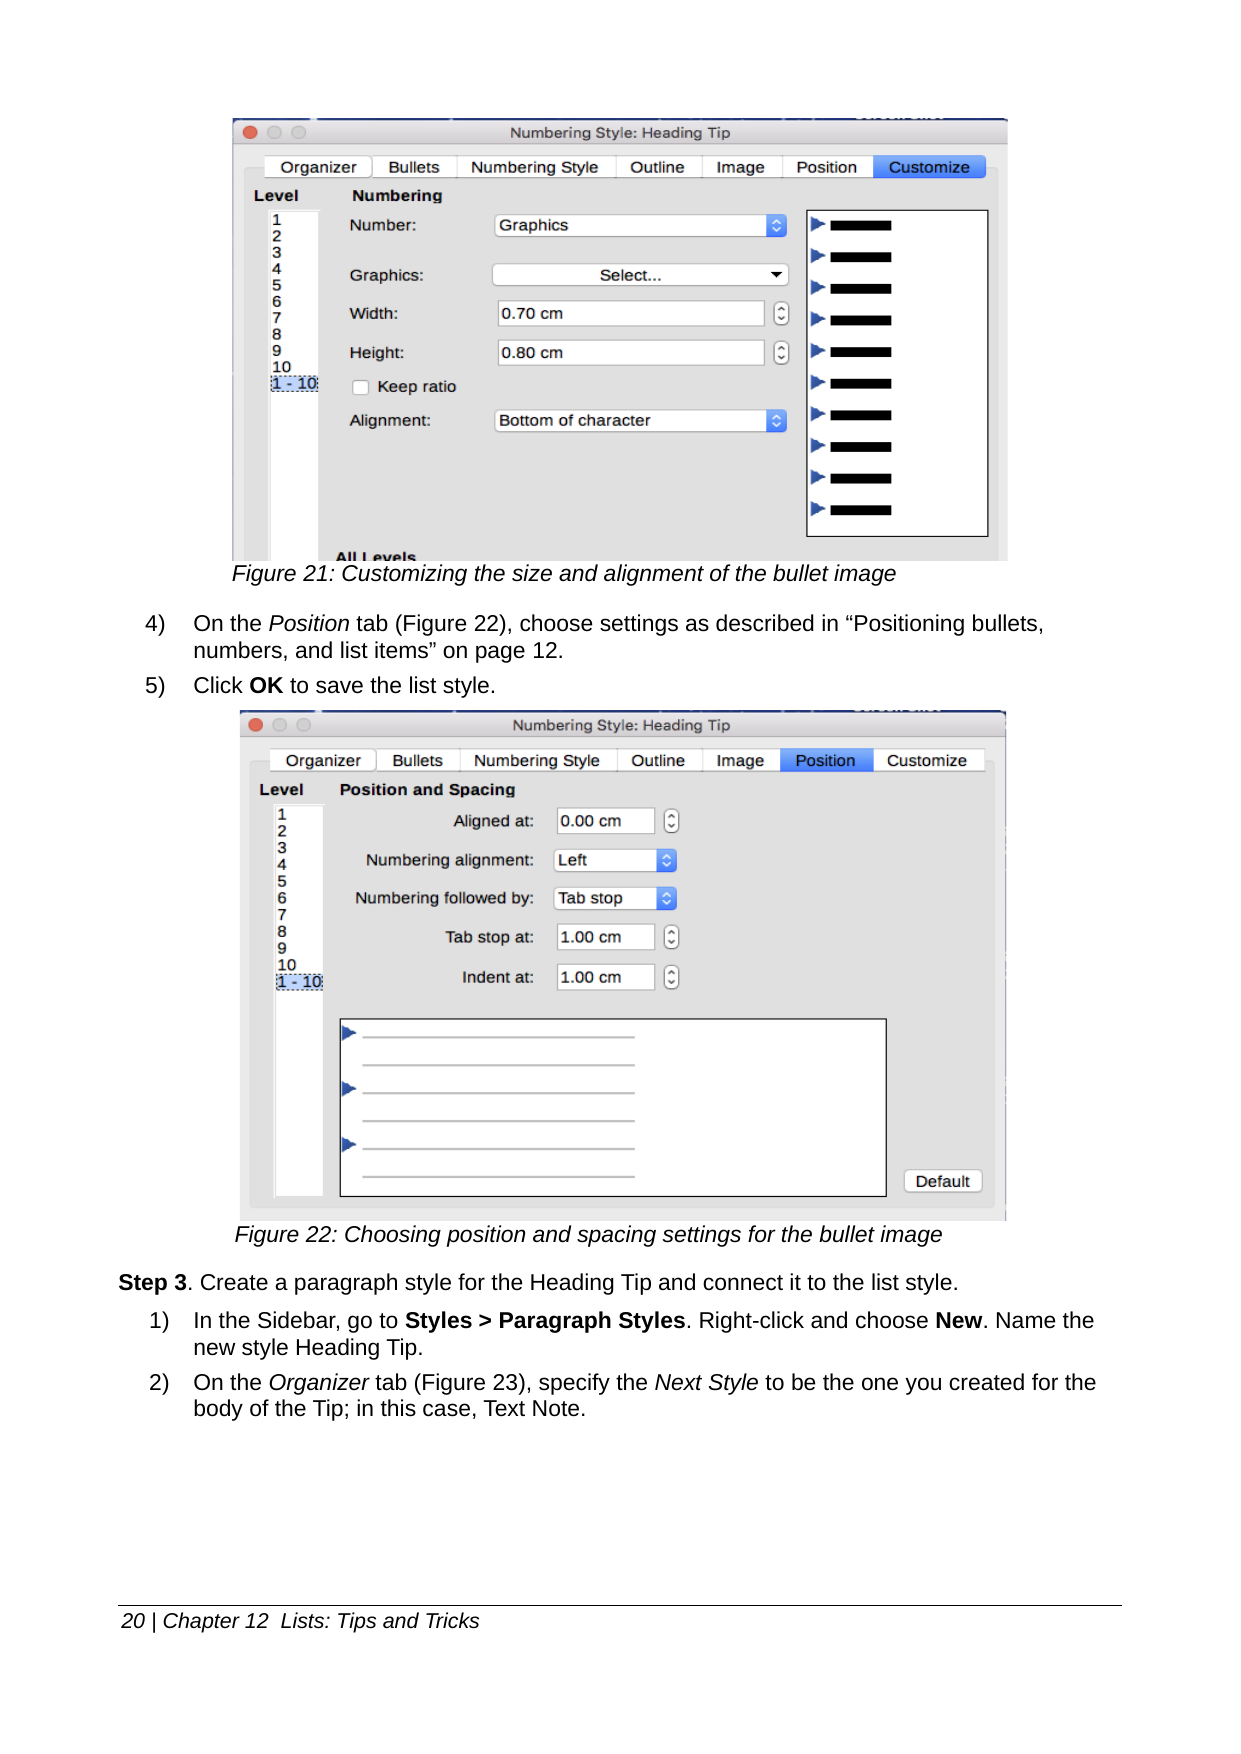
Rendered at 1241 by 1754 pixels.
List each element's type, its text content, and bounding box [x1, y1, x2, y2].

list In the Sidebar, go to Styles > Paragraph Styles. Right-click and choose New. Name the new style Heading Tip. [169, 1307, 1122, 1360]
picture [232, 118, 1008, 561]
list Click OK to save the list style. [165, 672, 1122, 698]
text Figure 22: Choosing position and spacing settings for the bullet image [234, 710, 1006, 1247]
picture [239, 710, 1007, 1221]
text Figure 21: Customizing the size and alignment of the bullet image [232, 118, 1009, 587]
list On the Organizer tab (Figure 23), specify the Next Style to be the one you created for the body of the Tip; in this case, Text Note. [169, 1369, 1122, 1422]
list On the Position tab (Figure 22), choose settings as described in “Positioning bullets, numbers, and list items” on page 12. [165, 610, 1122, 663]
text Step 3. Create a paragraph style for the Heading Tip and connect it to the list style. [118, 1268, 1122, 1295]
